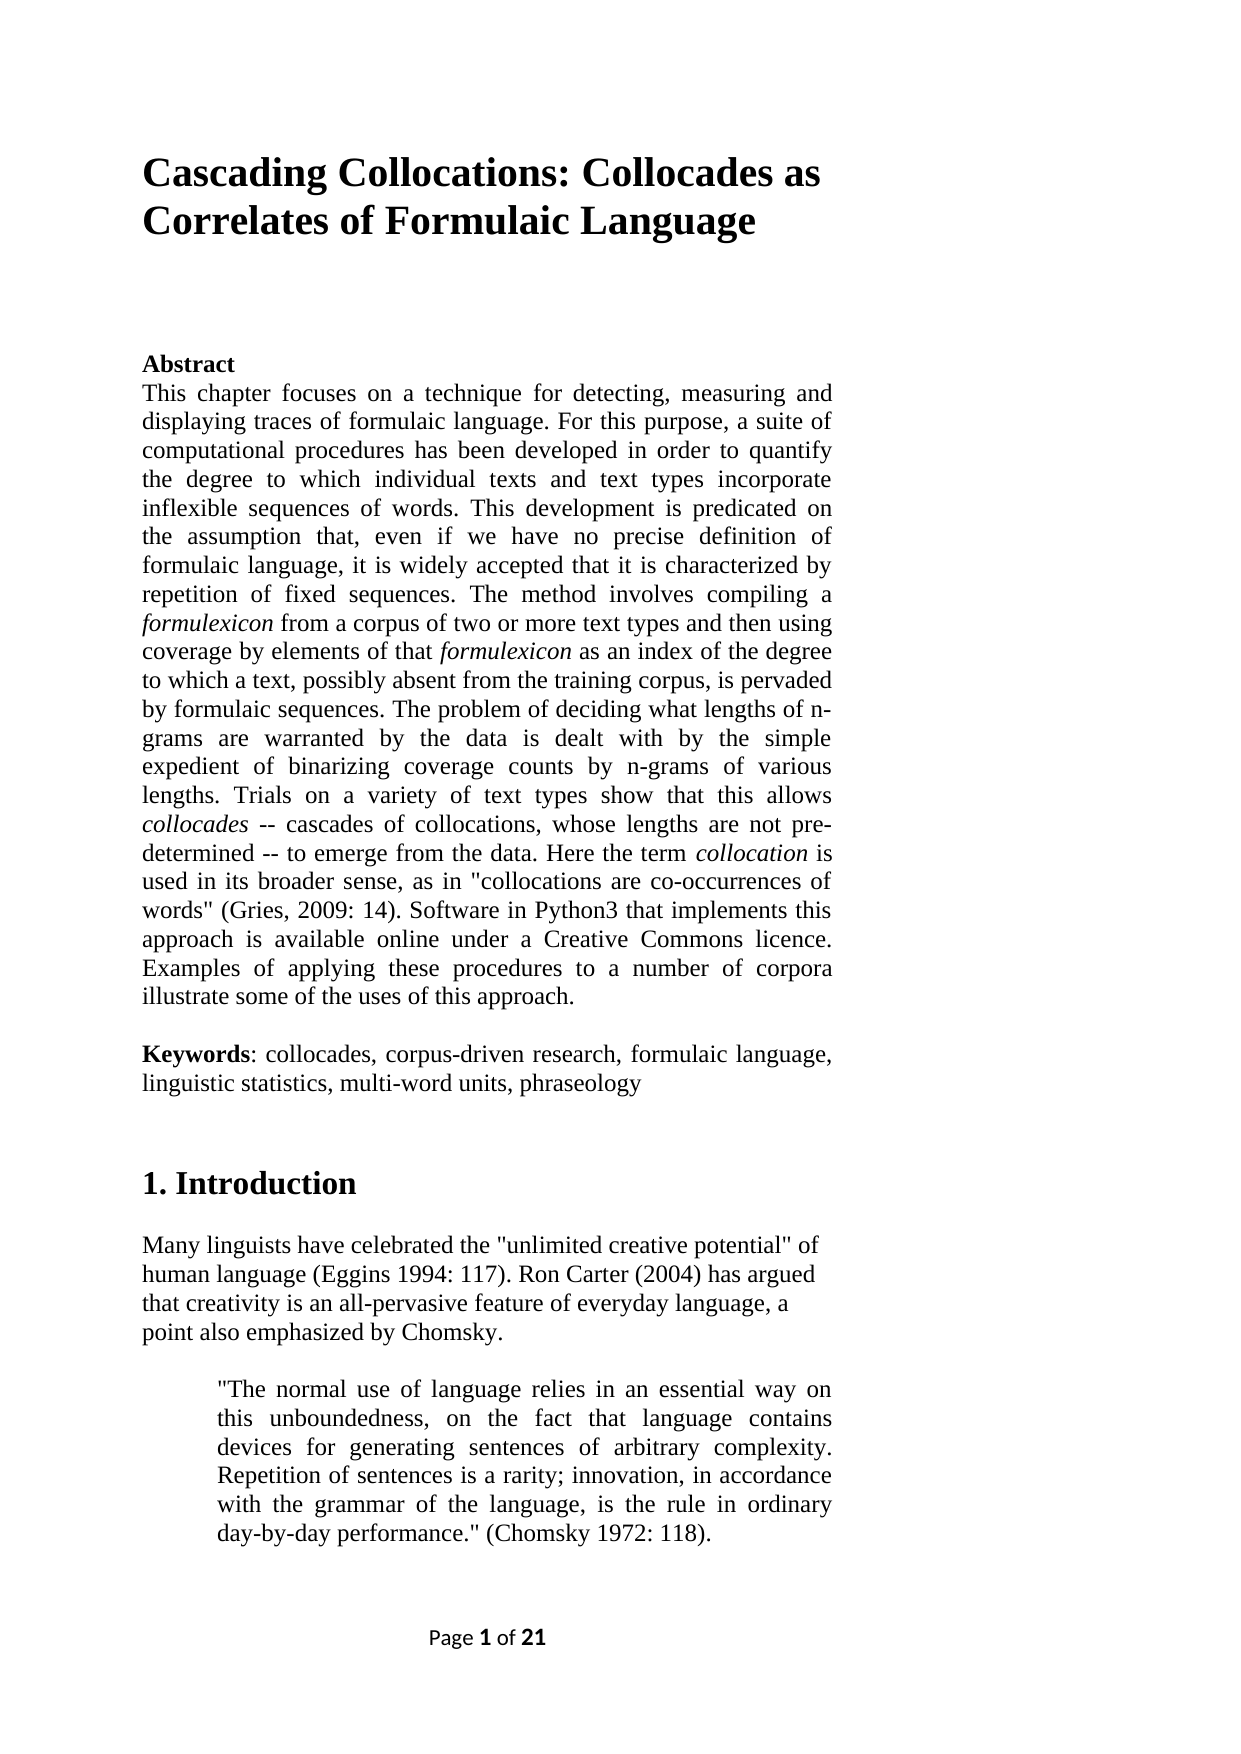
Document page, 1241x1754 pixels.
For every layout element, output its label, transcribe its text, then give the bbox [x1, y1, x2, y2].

text Keywords: collocades, corpus-driven research, formulaic language, linguistic statistics, multi-word units, phraseology [142, 1039, 833, 1096]
text Abstract [142, 349, 833, 378]
text Many linguists have celebrated the "unlimited creative potential" of human language (Eggins 1994: 117). Ron Carter (2004) has argued that creativity is an all-pervasive feature of everyday language, a point also emphasized by Chomsky. [142, 1231, 833, 1346]
text Cascading Collocations: Collocades as Correlates of Formulaic Language [142, 148, 833, 243]
text "The normal use of language relies in an essential way on this unboundedness, on the fact that language contains devices for generating sentences of arbitrary complexity. Repetition of sentences is a rarity; innovation, in accordance with the grammar of the language, is the rule in ordinary day-by-day performance." (Chomsky 1972: 118). [217, 1374, 833, 1547]
text 1. Introduction [142, 1163, 833, 1202]
text This chapter focuses on a technique for detecting, measuring and displaying traces of formulaic language. For this purpose, a suite of computational procedures has been developed in order to quantify the degree to which individual texts and text types incorporate inflexible sequences of words. This development is predicated on the assumption that, even if we have no precise definition of formulaic language, it is widely accepted that it is characterized by repetition of fixed sequences. The method involves compiling a formulexicon from a corpus of two or more text types and then using coverage by elements of that formulexicon as an index of the degree to which a text, possibly absent from the training corpus, is pervaded by formulaic sequences. The problem of deciding what lengths of n-grams are warranted by the data is dealt with by the simple expedient of binarizing coverage counts by n-grams of various lengths. Trials on a variety of text types show that this allows collocades -- cascades of collocations, whose lengths are not pre-determined -- to emerge from the data. Here the term collocation is used in its broader sense, as in "collocations are co-occurrences of words" (Gries, 2009: 14). Software in Python3 that implements this approach is available online under a Creative Commons licence. Examples of applying these procedures to a number of corpora illustrate some of the uses of this approach. [142, 378, 833, 1010]
